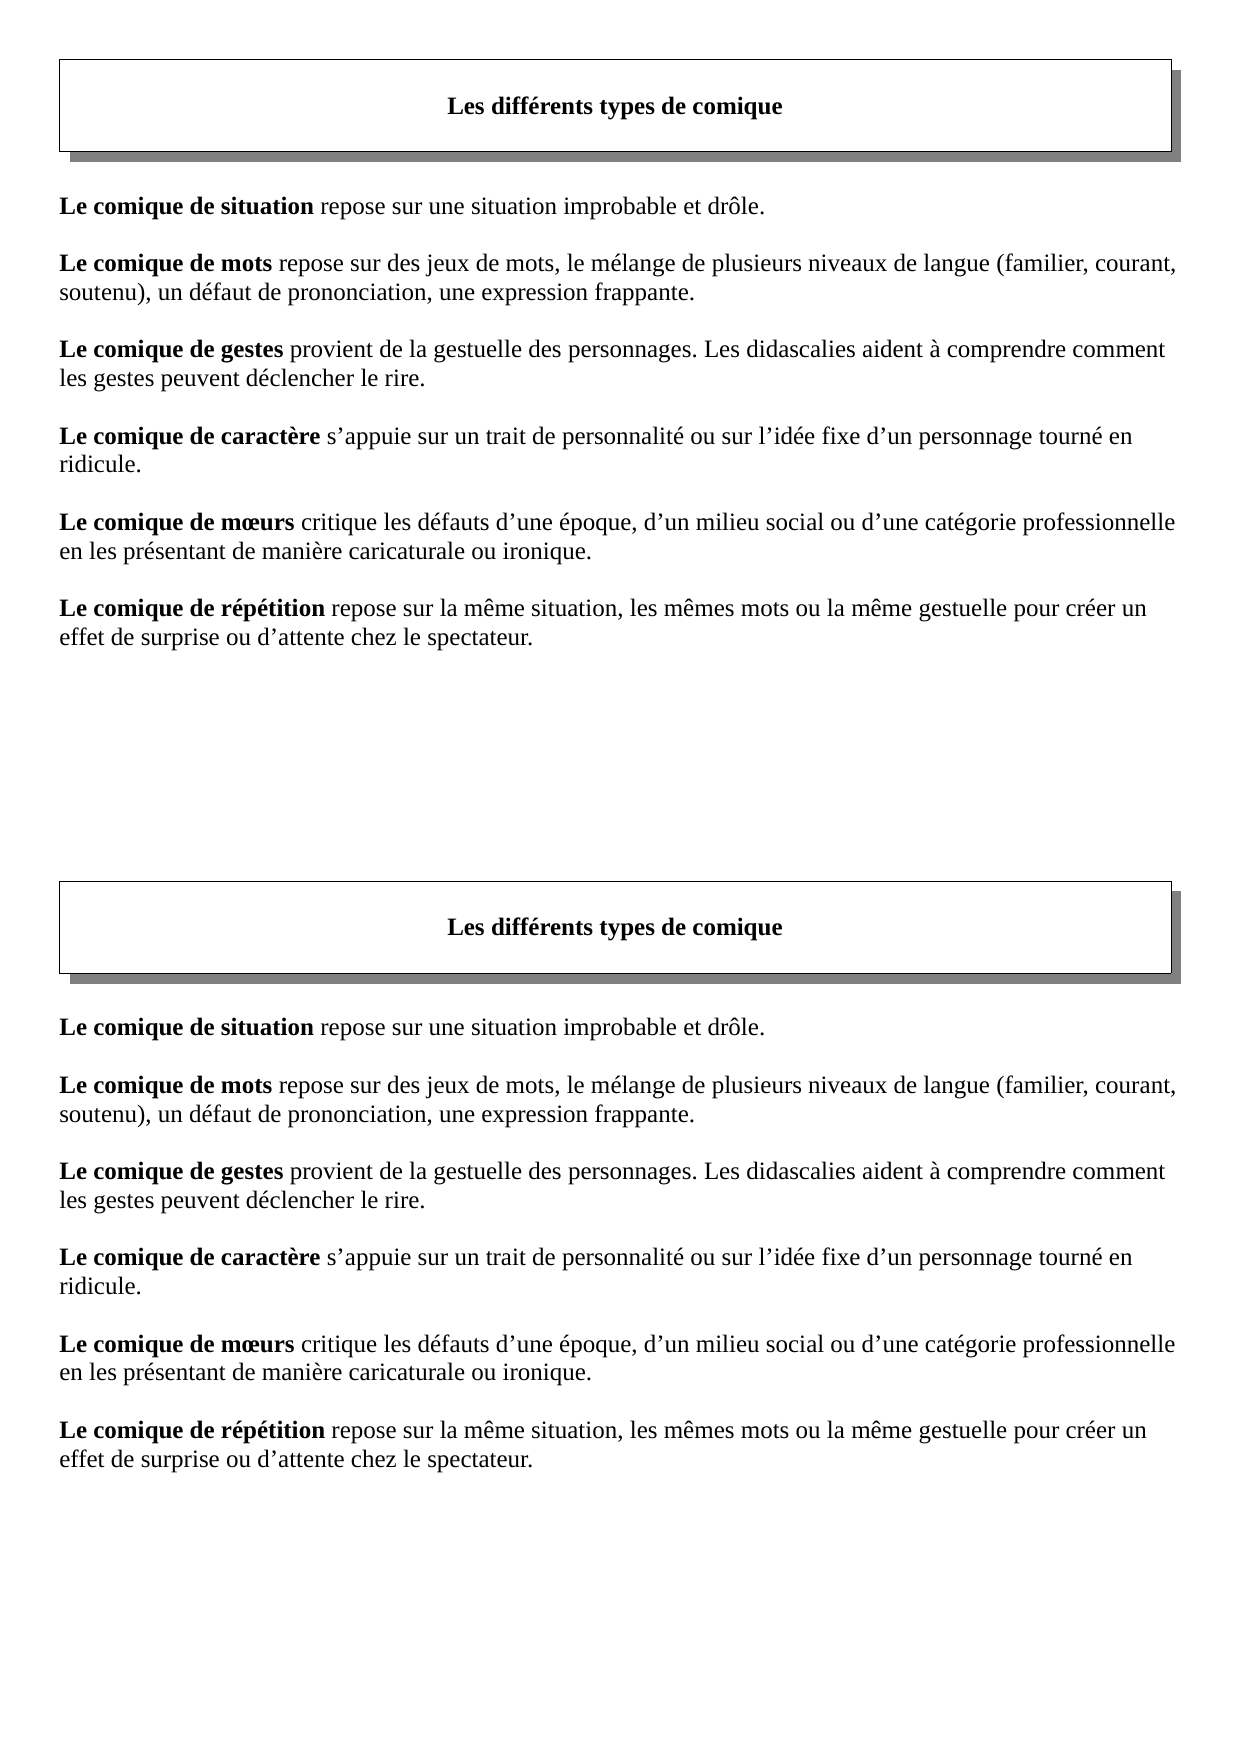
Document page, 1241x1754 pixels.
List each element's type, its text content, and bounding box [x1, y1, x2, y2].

text Le comique de caractère s’appuie sur un trait de personnalité ou sur l’idée fixe d’un personnage tourné en ridicule. [59, 421, 1181, 478]
text Le comique de gestes provient de la gestuelle des personnages. Les didascalies aident à comprendre comment les gestes peuvent déclencher le rire. [59, 334, 1181, 392]
text Les différents types de comique [60, 88, 1171, 119]
text Le comique de mots repose sur des jeux de mots, le mélange de plusieurs niveaux de langue (familier, courant, soutenu), un défaut de prononciation, une expression frappante. [59, 248, 1181, 306]
text Le comique de mœurs critique les défauts d’une époque, d’un milieu social ou d’une catégorie professionnelle en les présentant de manière caricaturale ou ironique. [59, 507, 1181, 564]
text Le comique de caractère s’appuie sur un trait de personnalité ou sur l’idée fixe d’un personnage tourné en ridicule. [59, 1242, 1181, 1300]
text Le comique de répétition repose sur la même situation, les mêmes mots ou la même gestuelle pour créer un effet de surprise ou d’attente chez le spectateur. [59, 593, 1181, 651]
text Les différents types de comique [60, 909, 1171, 941]
text Le comique de mœurs critique les défauts d’une époque, d’un milieu social ou d’une catégorie professionnelle en les présentant de manière caricaturale ou ironique. [59, 1329, 1181, 1386]
text Le comique de répétition repose sur la même situation, les mêmes mots ou la même gestuelle pour créer un effet de surprise ou d’attente chez le spectateur. [59, 1415, 1181, 1472]
text Le comique de situation repose sur une situation improbable et drôle. [59, 1012, 1181, 1041]
text Le comique de gestes provient de la gestuelle des personnages. Les didascalies aident à comprendre comment les gestes peuvent déclencher le rire. [59, 1156, 1181, 1214]
text Le comique de situation repose sur une situation improbable et drôle. [59, 191, 1181, 219]
text Le comique de mots repose sur des jeux de mots, le mélange de plusieurs niveaux de langue (familier, courant, soutenu), un défaut de prononciation, une expression frappante. [59, 1070, 1181, 1127]
